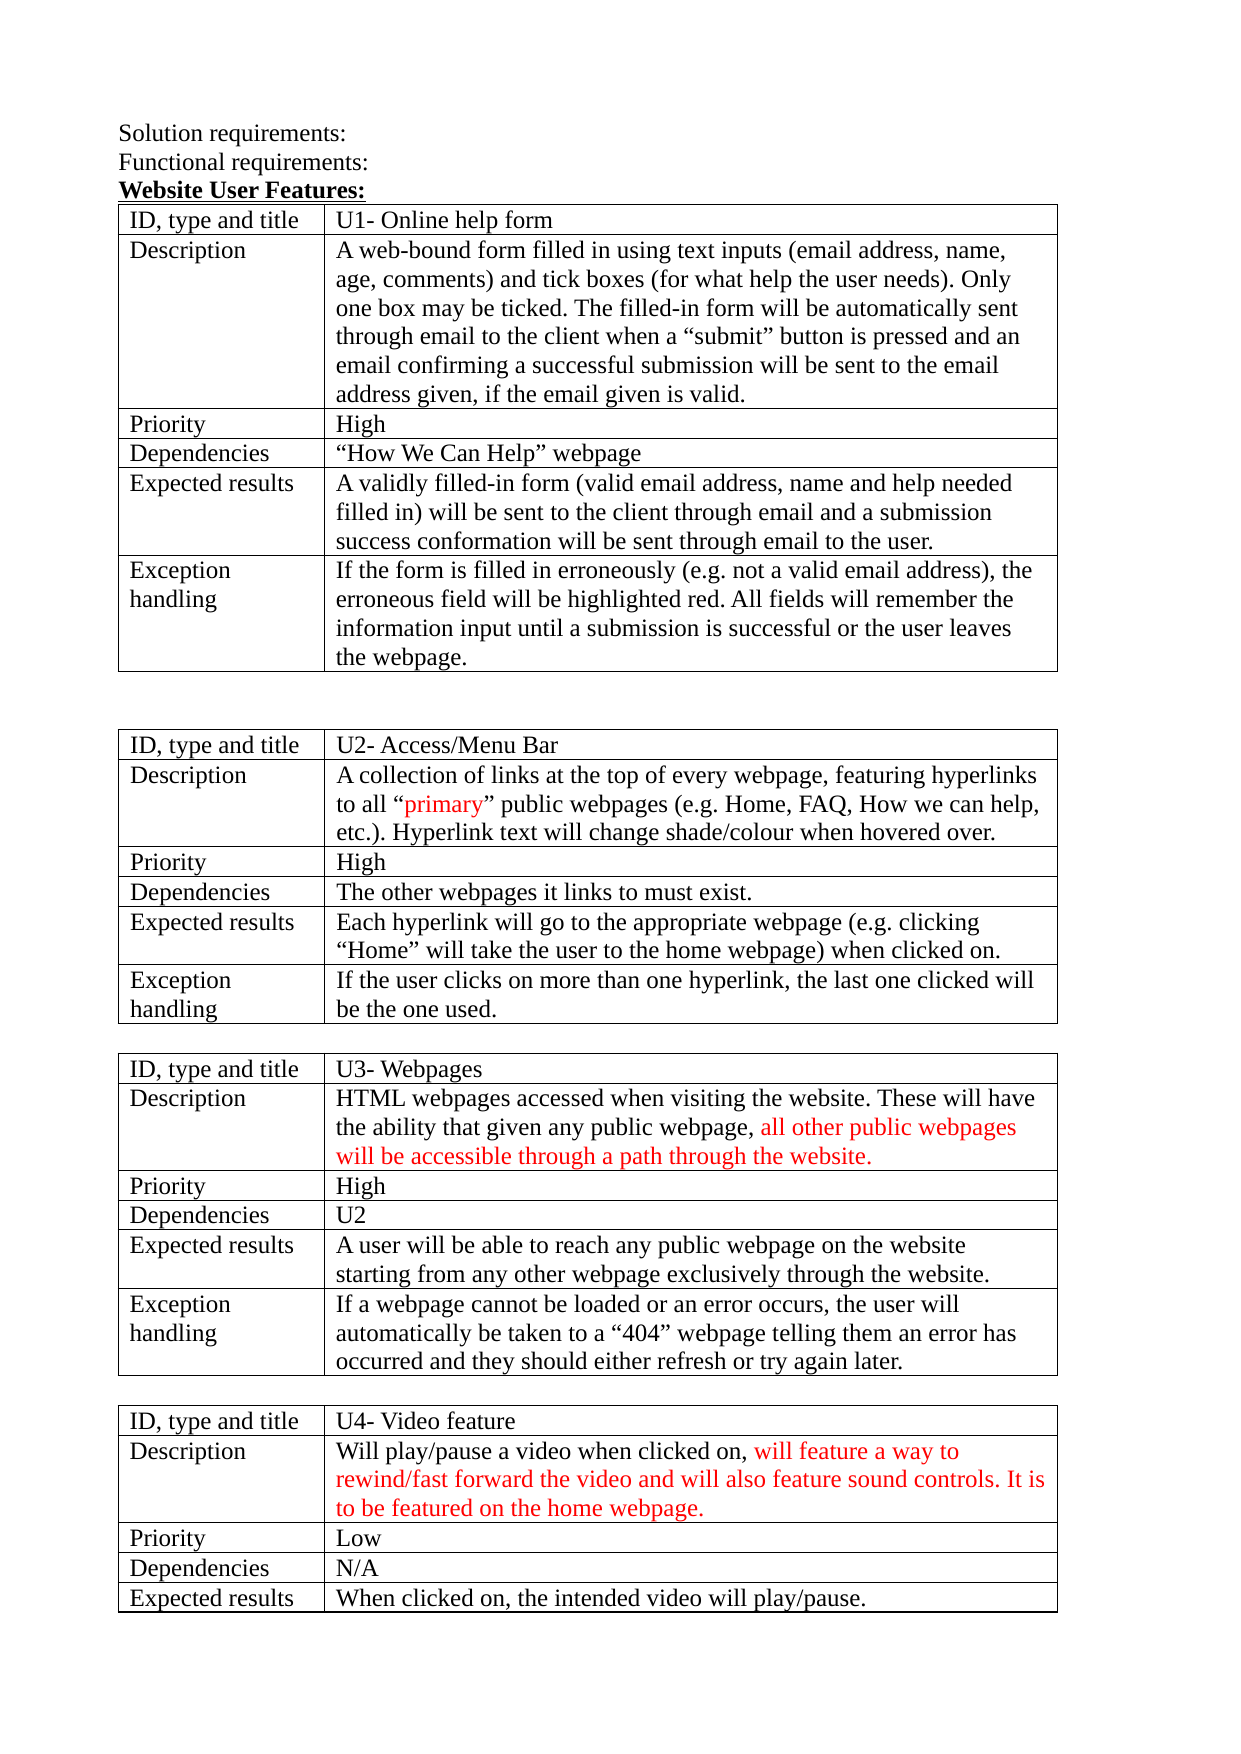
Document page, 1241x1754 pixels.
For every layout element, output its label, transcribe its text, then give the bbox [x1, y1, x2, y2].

table_cell Priority [119, 1171, 324, 1199]
table_header ID, type and title [119, 205, 324, 234]
table_header ID, type and title [119, 1406, 324, 1435]
table_cell If the form is filled in erroneously (e.g. not a valid email address), the erroneous field will be highlighted red. All fields will remember the information input until a submission is successful or the user leaves the webpage. [325, 556, 1057, 671]
table_cell Priority [119, 847, 324, 876]
table_cell N/A [325, 1553, 1057, 1582]
table_cell Exception handling [119, 556, 324, 671]
table_cell Exception handling [119, 1289, 324, 1375]
table_cell Dependencies [119, 1201, 324, 1229]
table_cell Priority [119, 1523, 324, 1552]
table_header U4- Video feature [325, 1406, 1057, 1435]
table_cell Priority [119, 409, 324, 437]
table_cell Expected results [119, 468, 324, 554]
table_header U1- Online help form [325, 205, 1057, 234]
table_cell A collection of links at the top of every webpage, featuring hyperlinks to all “primary” public webpages (e.g. Home, FAQ, How we can help, etc.). Hyperlink text will change shade/colour when hovered over. [325, 760, 1057, 846]
table_cell Dependencies [119, 439, 324, 467]
table_cell “How We Can Help” webpage [325, 439, 1057, 467]
table_cell High [325, 1171, 1057, 1199]
table_cell Dependencies [119, 877, 324, 906]
table_cell High [325, 409, 1057, 437]
table_cell HTML webpages accessed when visiting the website. These will have the ability that given any public webpage, all other public webpages will be accessible through a path through the website. [325, 1084, 1057, 1170]
table_cell Exception handling [119, 965, 324, 1023]
table_cell High [325, 847, 1057, 876]
table_header ID, type and title [119, 1054, 324, 1082]
text Solution requirements: [118, 118, 1122, 147]
table_cell Will play/pause a video when clicked on, will feature a way to rewind/fast forward the video and will also feature sound controls. It is to be featured on the home webpage. [325, 1436, 1057, 1522]
table_cell If a webpage cannot be loaded or an error occurs, the user will automatically be taken to a “404” webpage telling them an error has occurred and they should either refresh or try again later. [325, 1289, 1057, 1375]
table_cell Expected results [119, 907, 324, 964]
table_cell Description [119, 760, 324, 846]
table_cell A user will be able to reach any public webpage on the website starting from any other webpage exclusively through the website. [325, 1230, 1057, 1288]
table_cell Description [119, 1084, 324, 1170]
text Functional requirements: [118, 147, 1122, 176]
table_cell Description [119, 1436, 324, 1522]
table_cell If the user clicks on more than one hyperlink, the last one clicked will be the one used. [325, 965, 1057, 1023]
table_header U3- Webpages [325, 1054, 1057, 1082]
table_cell A validly filled-in form (valid email address, name and help needed filled in) will be sent to the client through email and a submission success conformation will be sent through email to the user. [325, 468, 1057, 554]
table_cell Dependencies [119, 1553, 324, 1582]
text Website User Features: [118, 176, 1122, 204]
table_cell Description [119, 235, 324, 408]
table_cell When clicked on, the intended video will play/pause. [325, 1583, 1057, 1611]
table_cell A web-bound form filled in using text inputs (email address, name, age, comments) and tick boxes (for what help the user needs). Only one box may be ticked. The filled-in form will be automatically sent through email to the client when a “submit” button is pressed and an email confirming a successful submission will be sent to the email address given, if the email given is valid. [325, 235, 1057, 408]
table_cell Expected results [119, 1230, 324, 1288]
table_header ID, type and title [119, 730, 324, 759]
table_cell Expected results [119, 1583, 324, 1611]
table_header U2- Access/Menu Bar [325, 730, 1057, 759]
table_cell Low [325, 1523, 1057, 1552]
table_cell U2 [325, 1201, 1057, 1229]
table_cell Each hyperlink will go to the appropriate webpage (e.g. clicking “Home” will take the user to the home webpage) when clicked on. [325, 907, 1057, 964]
table_cell The other webpages it links to must exist. [325, 877, 1057, 906]
